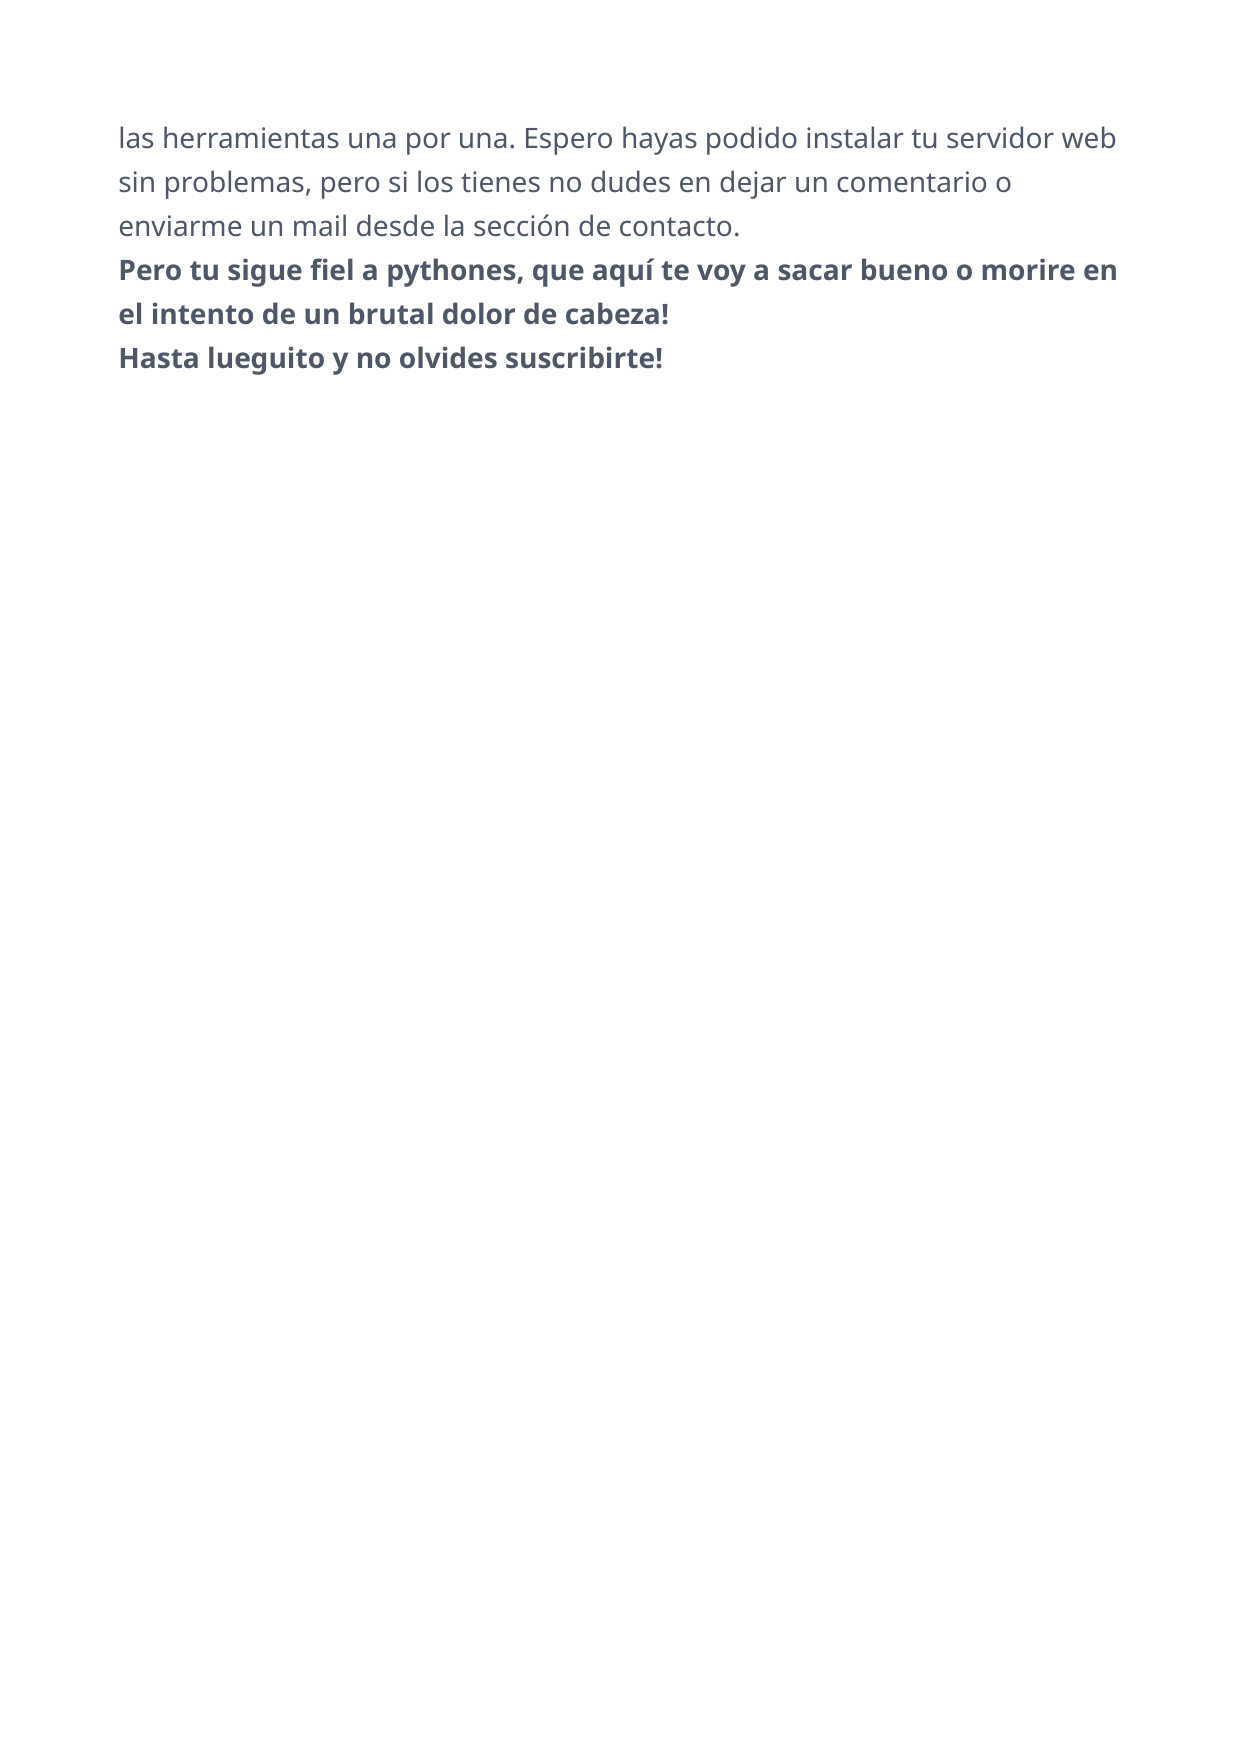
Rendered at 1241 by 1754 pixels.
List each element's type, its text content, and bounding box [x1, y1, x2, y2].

text Pero tu sigue fiel a pythones, que aquí te voy a sacar bueno o morire en el intento de un brutal dolor de cabeza! [118, 250, 1122, 333]
text las herramientas una por una. Espero hayas podido instalar tu servidor web sin problemas, pero si los tienes no dudes en dejar un comentario o enviarme un mail desde la sección de contacto. [118, 118, 1122, 244]
text Hasta lueguito y no olvides suscribirte! [118, 338, 1122, 377]
